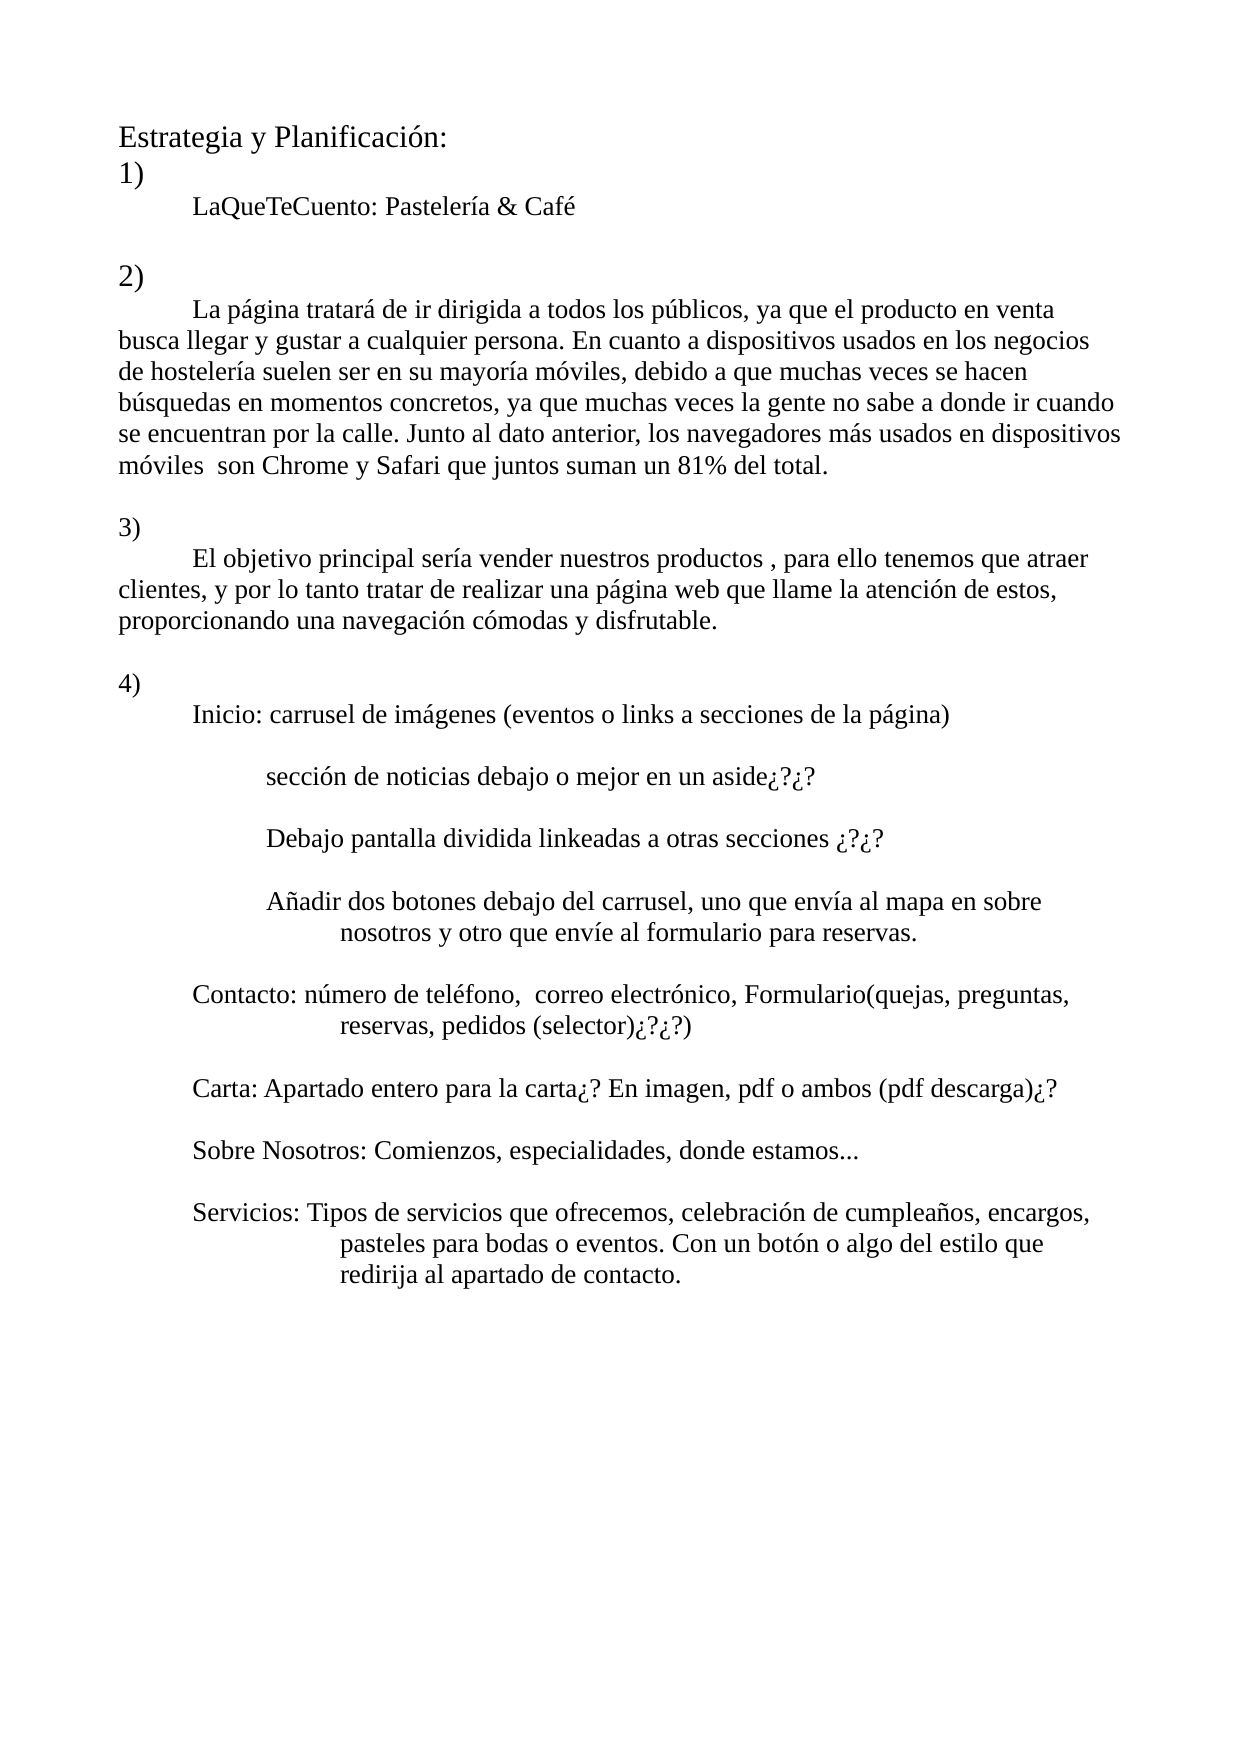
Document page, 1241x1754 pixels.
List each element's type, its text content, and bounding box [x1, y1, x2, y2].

text Estrategia y Planificación: [118, 118, 1122, 154]
text 4) [118, 667, 1122, 698]
text Añadir dos botones debajo del carrusel, uno que envía al mapa en sobre nosotros y otro que envíe al formulario para reservas. [118, 885, 1122, 947]
text 3) [118, 511, 1122, 542]
text Contacto: número de teléfono, correo electrónico, Formulario(quejas, preguntas, reservas, pedidos (selector)¿?¿?) [118, 978, 1122, 1041]
text Debajo pantalla dividida linkeadas a otras secciones ¿?¿? [118, 822, 1122, 854]
text LaQueTeCuento: Pastelería & Café [118, 190, 1122, 221]
text Sobre Nosotros: Comienzos, especialidades, donde estamos... [118, 1134, 1122, 1165]
text sección de noticias debajo o mejor en un aside¿?¿? [118, 760, 1122, 791]
text 2) [118, 257, 1122, 293]
text Carta: Apartado entero para la carta¿? En imagen, pdf o ambos (pdf descarga)¿? [118, 1072, 1122, 1103]
text 1) [118, 154, 1122, 190]
text El objetivo principal sería vender nuestros productos , para ello tenemos que atraer clientes, y por lo tanto tratar de realizar una página web que llame la atención de estos, proporcionando una navegación cómodas y disfrutable. [118, 542, 1122, 636]
text Inicio: carrusel de imágenes (eventos o links a secciones de la página) [118, 698, 1122, 729]
text La página tratará de ir dirigida a todos los públicos, ya que el producto en venta busca llegar y gustar a cualquier persona. En cuanto a dispositivos usados en los negocios de hostelería suelen ser en su mayoría móviles, debido a que muchas veces se hacen búsquedas en momentos concretos, ya que muchas veces la gente no sabe a donde ir cuando se encuentran por la calle. Junto al dato anterior, los navegadores más usados en dispositivos móviles son Chrome y Safari que juntos suman un 81% del total. [118, 293, 1122, 480]
text Servicios: Tipos de servicios que ofrecemos, celebración de cumpleaños, encargos, pasteles para bodas o eventos. Con un botón o algo del estilo que redirija al apartado de contacto. [118, 1196, 1122, 1290]
